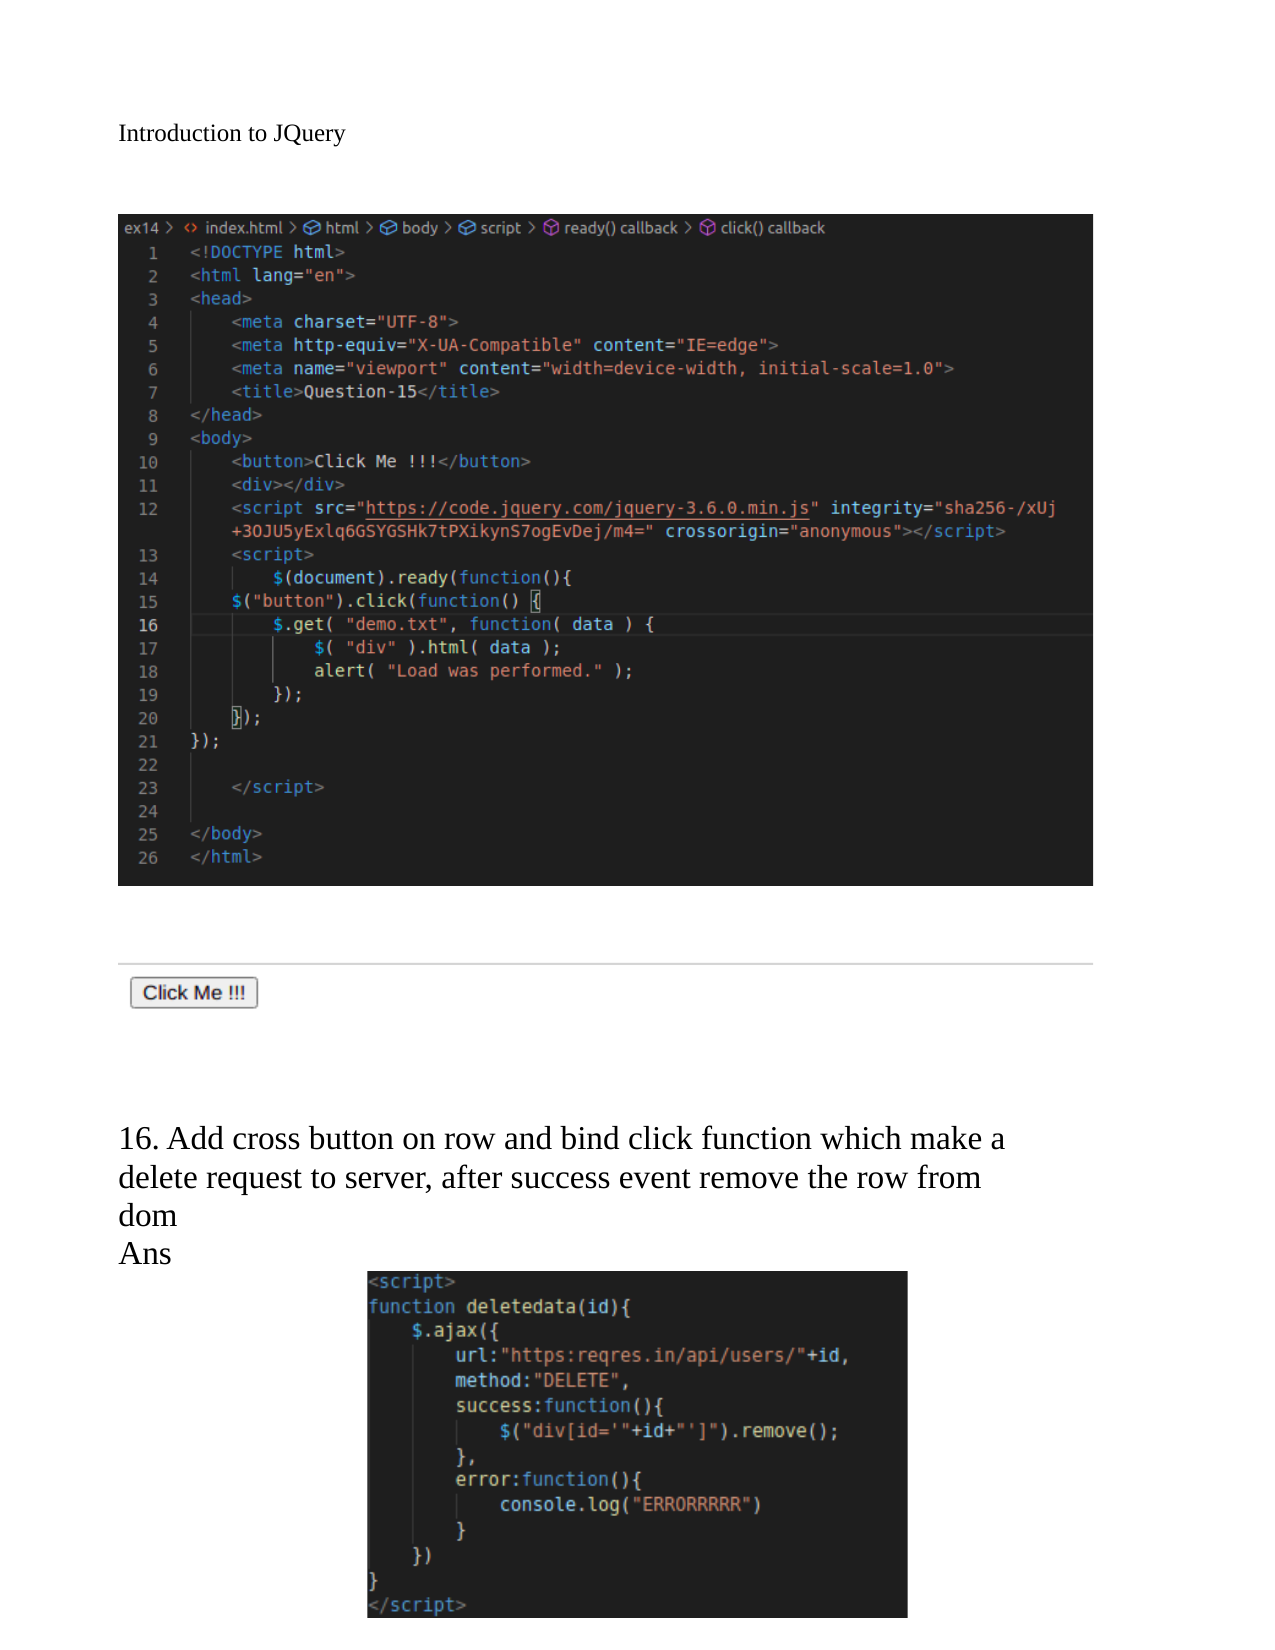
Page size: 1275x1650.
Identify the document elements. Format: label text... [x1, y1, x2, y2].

picture [118, 214, 1094, 886]
picture [118, 962, 1094, 1081]
text delete request to server, after success event remove the row from [118, 1157, 1157, 1195]
picture [367, 1271, 908, 1618]
text Ans [118, 1233, 1157, 1272]
text 16. Add cross button on row and bind click function which make a [118, 1118, 1157, 1157]
text dom [118, 1195, 1157, 1233]
